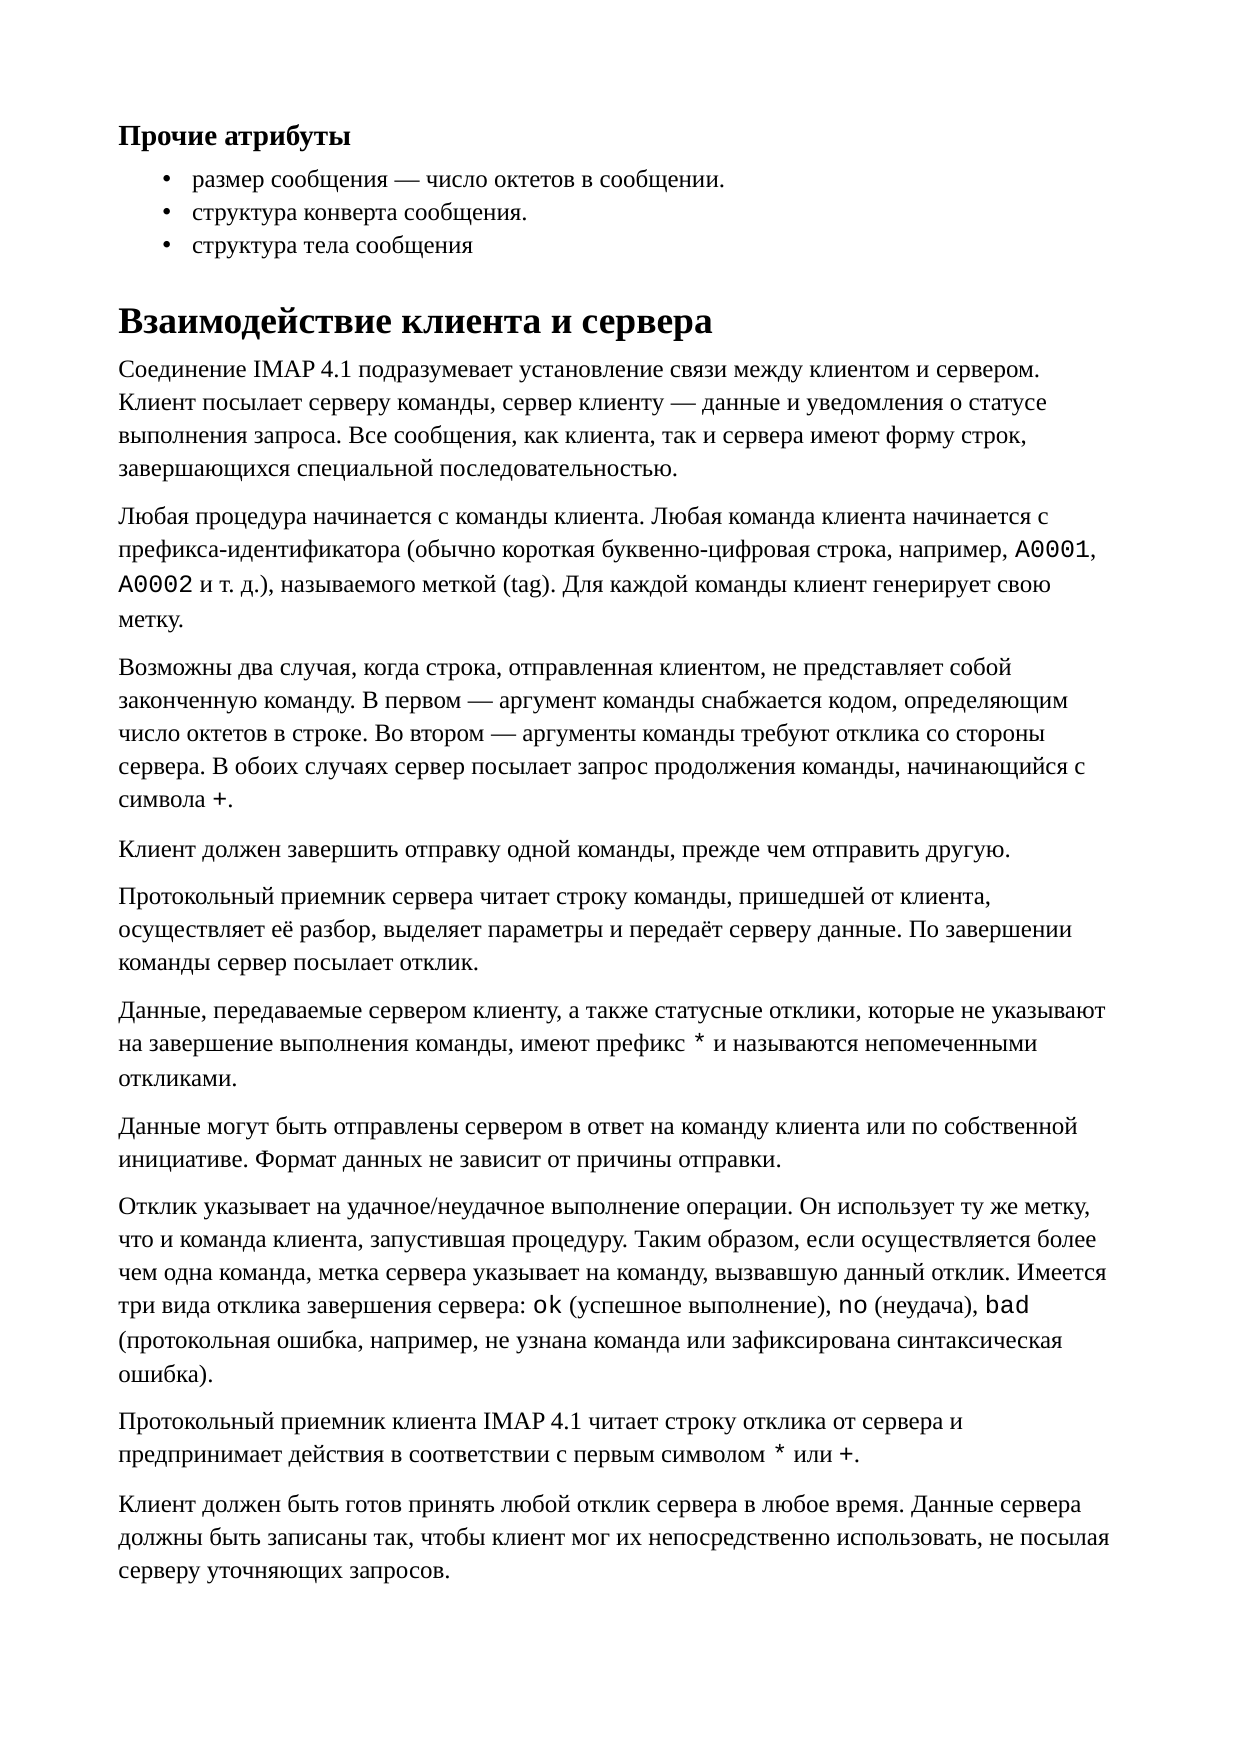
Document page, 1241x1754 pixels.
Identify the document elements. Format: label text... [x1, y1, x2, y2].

text Протокольный приемник клиента IMAP 4.1 читает строку отклика от сервера и предпринимает действия в соответствии с первым символом * или +. [118, 1406, 1122, 1470]
text Данные могут быть отправлены сервером в ответ на команду клиента или по собственной инициативе. Формат данных не зависит от причины отправки. [118, 1111, 1122, 1173]
text Клиент должен завершить отправку одной команды, прежде чем отправить другую. [118, 834, 1122, 863]
text Любая процедура начинается с команды клиента. Любая команда клиента начинается с префикса-идентификатора (обычно короткая буквенно-цифровая строка, например, A0001, A0002 и т. д.), называемого меткой (tag). Для каждой команды клиент генерирует свою метку. [118, 501, 1122, 633]
text Клиент должен быть готов принять любой отклик сервера в любое время. Данные сервера должны быть записаны так, чтобы клиент мог их непосредственно использовать, не посылая серверу уточняющих запросов. [118, 1489, 1122, 1584]
list размер сообщения — число октетов в сообщении. [162, 164, 1122, 193]
subtitle Взаимодействие клиента и сервера [118, 299, 1122, 342]
text Соединение IMAP 4.1 подразумевает установление связи между клиентом и сервером. Клиент посылает серверу команды, сервер клиенту — данные и уведомления о статусе выполнения запроса. Все сообщения, как клиента, так и сервера имеют форму строк, завершающихся специальной последовательностью. [118, 354, 1122, 482]
text Протокольный приемник сервера читает строку команды, пришедшей от клиента, осуществляет её разбор, выделяет параметры и передаёт серверу данные. По завершении команды сервер посылает отклик. [118, 881, 1122, 976]
list структура тела сообщения [162, 230, 1122, 259]
list структура конверта сообщения. [162, 197, 1122, 226]
text Отклик указывает на удачное/неудачное выполнение операции. Он использует ту же метку, что и команда клиента, запустившая процедуру. Таким образом, если осуществляется более чем одна команда, метка сервера указывает на команду, вызвавшую данный отклик. Имеется три вида отклика завершения сервера: ok (успешное выполнение), no (неудача), bad (протокольная ошибка, например, не узнана команда или зафиксирована синтаксическая ошибка). [118, 1191, 1122, 1387]
text Возможны два случая, когда строка, отправленная клиентом, не представляет собой законченную команду. В первом — аргумент команды снабжается кодом, определяющим число октетов в строке. Во втором — аргументы команды требуют отклика со стороны сервера. В обоих случаях сервер посылает запрос продолжения команды, начинающийся с символа +. [118, 652, 1122, 815]
subtitle Прочие атрибуты [118, 118, 1122, 152]
text Данные, передаваемые сервером клиенту, а также статусные отклики, которые не указывают на завершение выполнения команды, имеют префикс * и называются непомеченными откликами. [118, 995, 1122, 1092]
